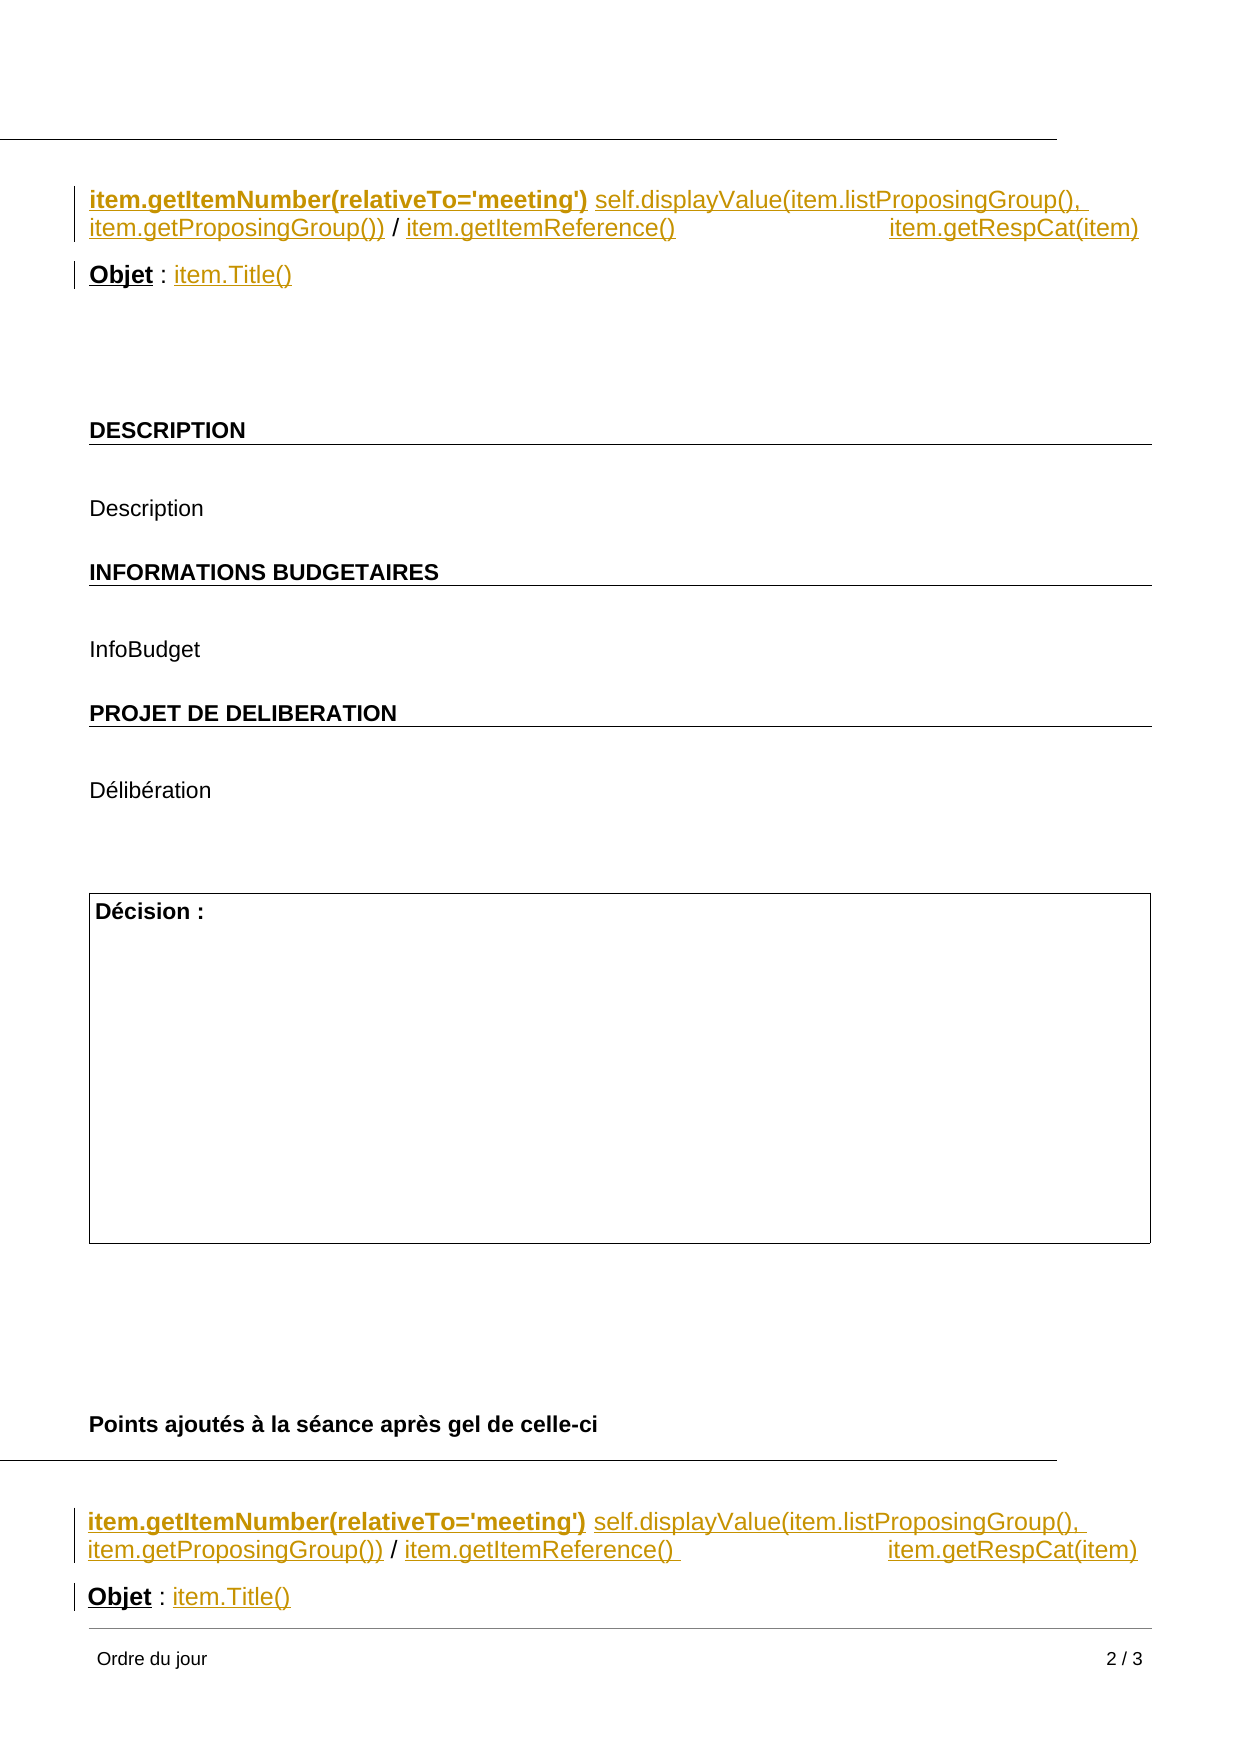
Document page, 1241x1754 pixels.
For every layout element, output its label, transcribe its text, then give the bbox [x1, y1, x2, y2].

table_cell Délibération [89, 727, 1152, 1384]
table_cell DESCRIPTION [89, 380, 1152, 444]
table_cell item.getItemNumber(relativeTo='meeting') self.displayValue(item.listProposingGroup(), item.getProposingGroup()) / item.getItemReference() item.getRespCat(item) Objet : item.Title() [89, 173, 1152, 351]
table_cell item.getItemNumber(relativeTo='meeting') self.displayValue(item.listProposingGroup(), item.getProposingGroup()) / item.getItemReference() item.getRespCat(item) Objet : item.Title() [88, 1495, 1152, 1617]
table_header Décision : [90, 894, 1150, 1243]
table_cell INFORMATIONS BUDGETAIRES [89, 559, 1152, 585]
text Points ajoutés à la séance après gel de celle-ci [88, 1412, 1152, 1438]
table_header [88, 1438, 1152, 1494]
table_header [89, 116, 1152, 173]
table_cell PROJET DE DELIBERATION [89, 700, 1152, 726]
table_cell Description [89, 445, 1152, 559]
table_cell InfoBudget [89, 586, 1152, 700]
table_cell [89, 351, 1152, 380]
